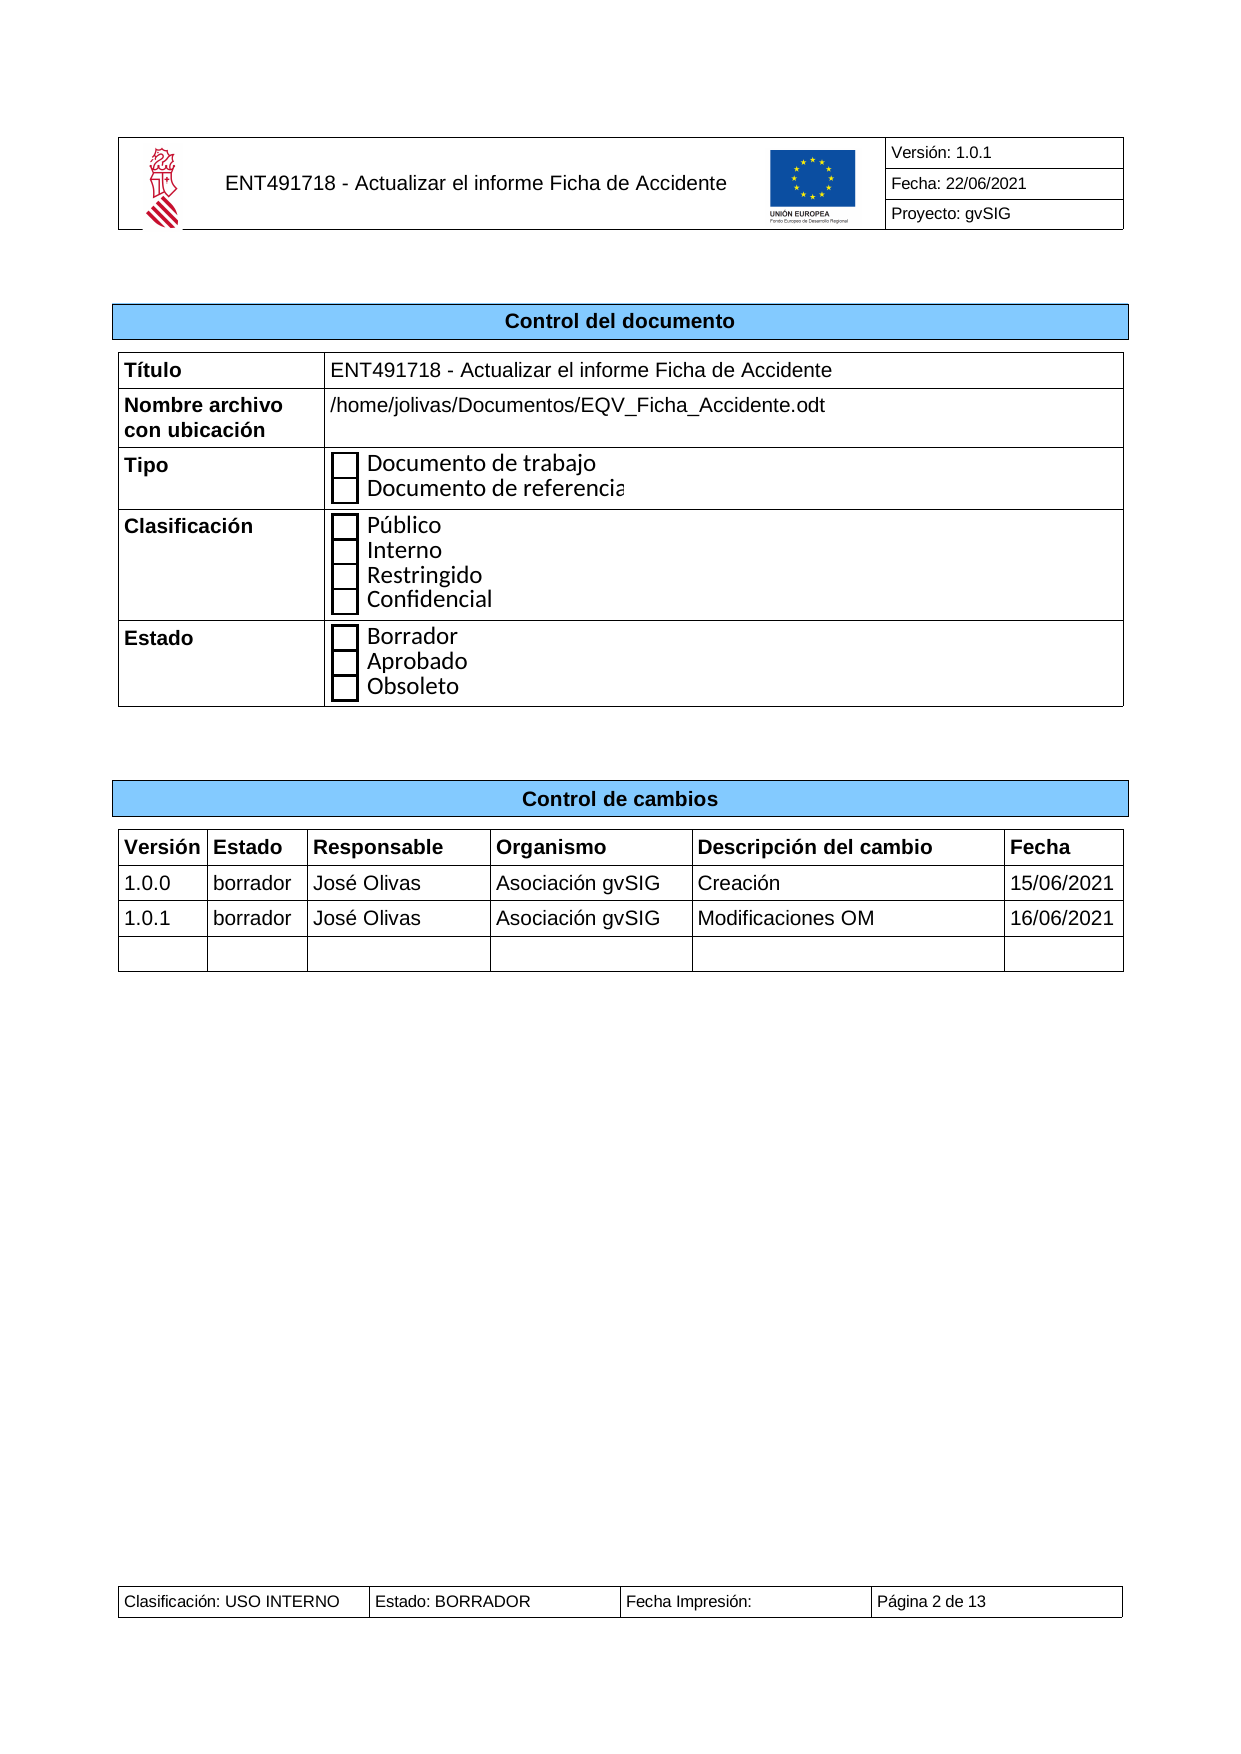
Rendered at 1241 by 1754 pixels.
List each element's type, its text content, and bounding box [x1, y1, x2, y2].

table_cell [693, 937, 1004, 971]
table_header Título [119, 353, 324, 388]
table_cell [491, 937, 692, 971]
table_cell José Olivas [308, 866, 490, 900]
table_cell [208, 937, 307, 971]
table_cell borrador [208, 901, 307, 936]
table_cell 1.0.1 [119, 901, 207, 936]
table_cell [325, 621, 1123, 706]
table_cell [1005, 937, 1123, 971]
table_cell [325, 448, 1123, 509]
text Control del documento [113, 305, 1128, 339]
table_cell Estado [119, 621, 324, 706]
table_cell [325, 510, 1123, 620]
table_header Organismo [491, 830, 692, 864]
table_cell Clasificación [119, 510, 324, 620]
table_cell 1.0.0 [119, 866, 207, 900]
table_cell 15/06/2021 [1005, 866, 1123, 900]
table_header Responsable [308, 830, 490, 864]
table_cell José Olivas [308, 901, 490, 936]
table_header Fecha [1005, 830, 1123, 864]
table_cell 16/06/2021 [1005, 901, 1123, 936]
table_cell Nombre archivo con ubicación [119, 389, 324, 447]
table_header ENT491718 - Actualizar el informe Ficha de Accidente [325, 353, 1123, 388]
table_cell Modificaciones OM [693, 901, 1004, 936]
table_cell Asociación gvSIG [491, 866, 692, 900]
table_cell Creación [693, 866, 1004, 900]
table_header Estado [208, 830, 307, 864]
table_header Descripción del cambio [693, 830, 1004, 864]
table_cell Asociación gvSIG [491, 901, 692, 936]
table_cell borrador [208, 866, 307, 900]
table_cell [308, 937, 490, 971]
text Control de cambios [113, 781, 1128, 816]
picture [142, 143, 183, 232]
table_cell [119, 937, 207, 971]
table_cell Tipo [119, 448, 324, 509]
picture [764, 148, 862, 227]
table_cell /home/jolivas/Documentos/EQV_Ficha_Accidente.odt [325, 389, 1123, 447]
table_header Versión [119, 830, 207, 864]
